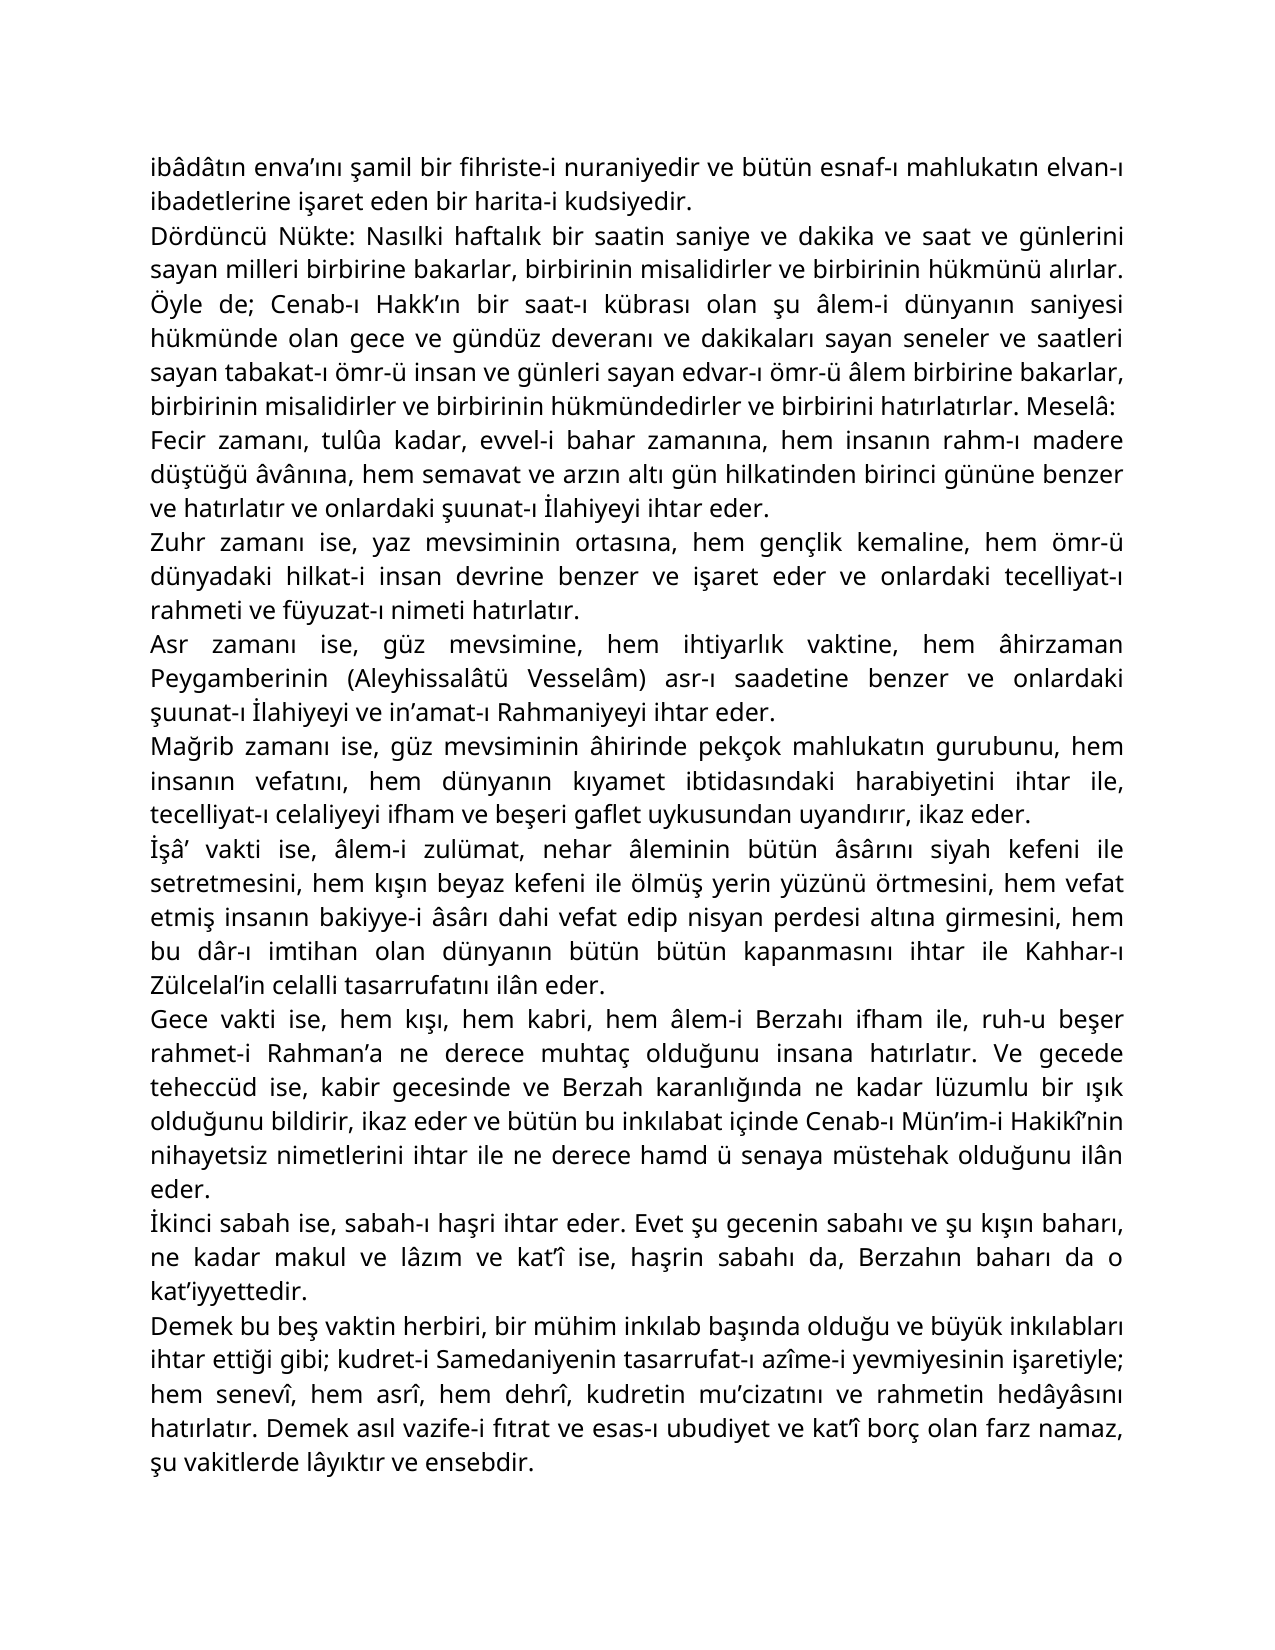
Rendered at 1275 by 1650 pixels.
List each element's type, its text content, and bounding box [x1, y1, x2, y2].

text Asr zamanı ise, güz mevsimine, hem ihtiyarlık vaktine, hem âhirzaman Peygamberinin (Aleyhissalâtü Vesselâm) asr-ı saadetine benzer ve onlardaki şuunat-ı İlahiyeyi ve in’amat-ı Rahmaniyeyi ihtar eder. [150, 627, 1125, 729]
text Fecir zamanı, tulûa kadar, evvel-i bahar zamanına, hem insanın rahm-ı madere düştüğü âvânına, hem semavat ve arzın altı gün hilkatinden birinci gününe benzer ve hatırlatır ve onlardaki şuunat-ı İlahiyeyi ihtar eder. [150, 422, 1125, 525]
text İşâ’ vakti ise, âlem-i zulümat, nehar âleminin bütün âsârını siyah kefeni ile setretmesini, hem kışın beyaz kefeni ile ölmüş yerin yüzünü örtmesini, hem vefat etmiş insanın bakiyye-i âsârı dahi vefat edip nisyan perdesi altına girmesini, hem bu dâr-ı imtihan olan dünyanın bütün bütün kapanmasını ihtar ile Kahhar-ı Zülcelal’in celalli tasarrufatını ilân eder. [150, 831, 1125, 1002]
text Gece vakti ise, hem kışı, hem kabri, hem âlem-i Berzahı ifham ile, ruh-u beşer rahmet-i Rahman’a ne derece muhtaç olduğunu insana hatırlatır. Ve gecede teheccüd ise, kabir gecesinde ve Berzah karanlığında ne kadar lüzumlu bir ışık olduğunu bildirir, ikaz eder ve bütün bu inkılabat içinde Cenab-ı Mün’im-i Hakikî’nin nihayetsiz nimetlerini ihtar ile ne derece hamd ü senaya müstehak olduğunu ilân eder. [150, 1002, 1125, 1206]
text Mağrib zamanı ise, güz mevsiminin âhirinde pekçok mahlukatın gurubunu, hem insanın vefatını, hem dünyanın kıyamet ibtidasındaki harabiyetini ihtar ile, tecelliyat-ı celaliyeyi ifham ve beşeri gaflet uykusundan uyandırır, ikaz eder. [150, 729, 1125, 831]
text ibâdâtın enva’ını şamil bir fihriste-i nuraniyedir ve bütün esnaf-ı mahlukatın elvan-ı ibadetlerine işaret eden bir harita-i kudsiyedir. [150, 150, 1125, 218]
text Dördüncü Nükte: Nasılki haftalık bir saatin saniye ve dakika ve saat ve günlerini sayan milleri birbirine bakarlar, birbirinin misalidirler ve birbirinin hükmünü alırlar. Öyle de; Cenab-ı Hakk’ın bir saat-ı kübrası olan şu âlem-i dünyanın saniyesi hükmünde olan gece ve gündüz deveranı ve dakikaları sayan seneler ve saatleri sayan tabakat-ı ömr-ü insan ve günleri sayan edvar-ı ömr-ü âlem birbirine bakarlar, birbirinin misalidirler ve birbirinin hükmündedirler ve birbirini hatırlatırlar. Meselâ: [150, 218, 1125, 422]
text Zuhr zamanı ise, yaz mevsiminin ortasına, hem gençlik kemaline, hem ömr-ü dünyadaki hilkat-i insan devrine benzer ve işaret eder ve onlardaki tecelliyat-ı rahmeti ve füyuzat-ı nimeti hatırlatır. [150, 525, 1125, 627]
text Demek bu beş vaktin herbiri, bir mühim inkılab başında olduğu ve büyük inkılabları ihtar ettiği gibi; kudret-i Samedaniyenin tasarrufat-ı azîme-i yevmiyesinin işaretiyle; hem senevî, hem asrî, hem dehrî, kudretin mu’cizatını ve rahmetin hedâyâsını hatırlatır. Demek asıl vazife-i fıtrat ve esas-ı ubudiyet ve kat’î borç olan farz namaz, şu vakitlerde lâyıktır ve ensebdir. [150, 1308, 1125, 1478]
text İkinci sabah ise, sabah-ı haşri ihtar eder. Evet şu gecenin sabahı ve şu kışın baharı, ne kadar makul ve lâzım ve kat’î ise, haşrin sabahı da, Berzahın baharı da o kat’iyyettedir. [150, 1206, 1125, 1308]
